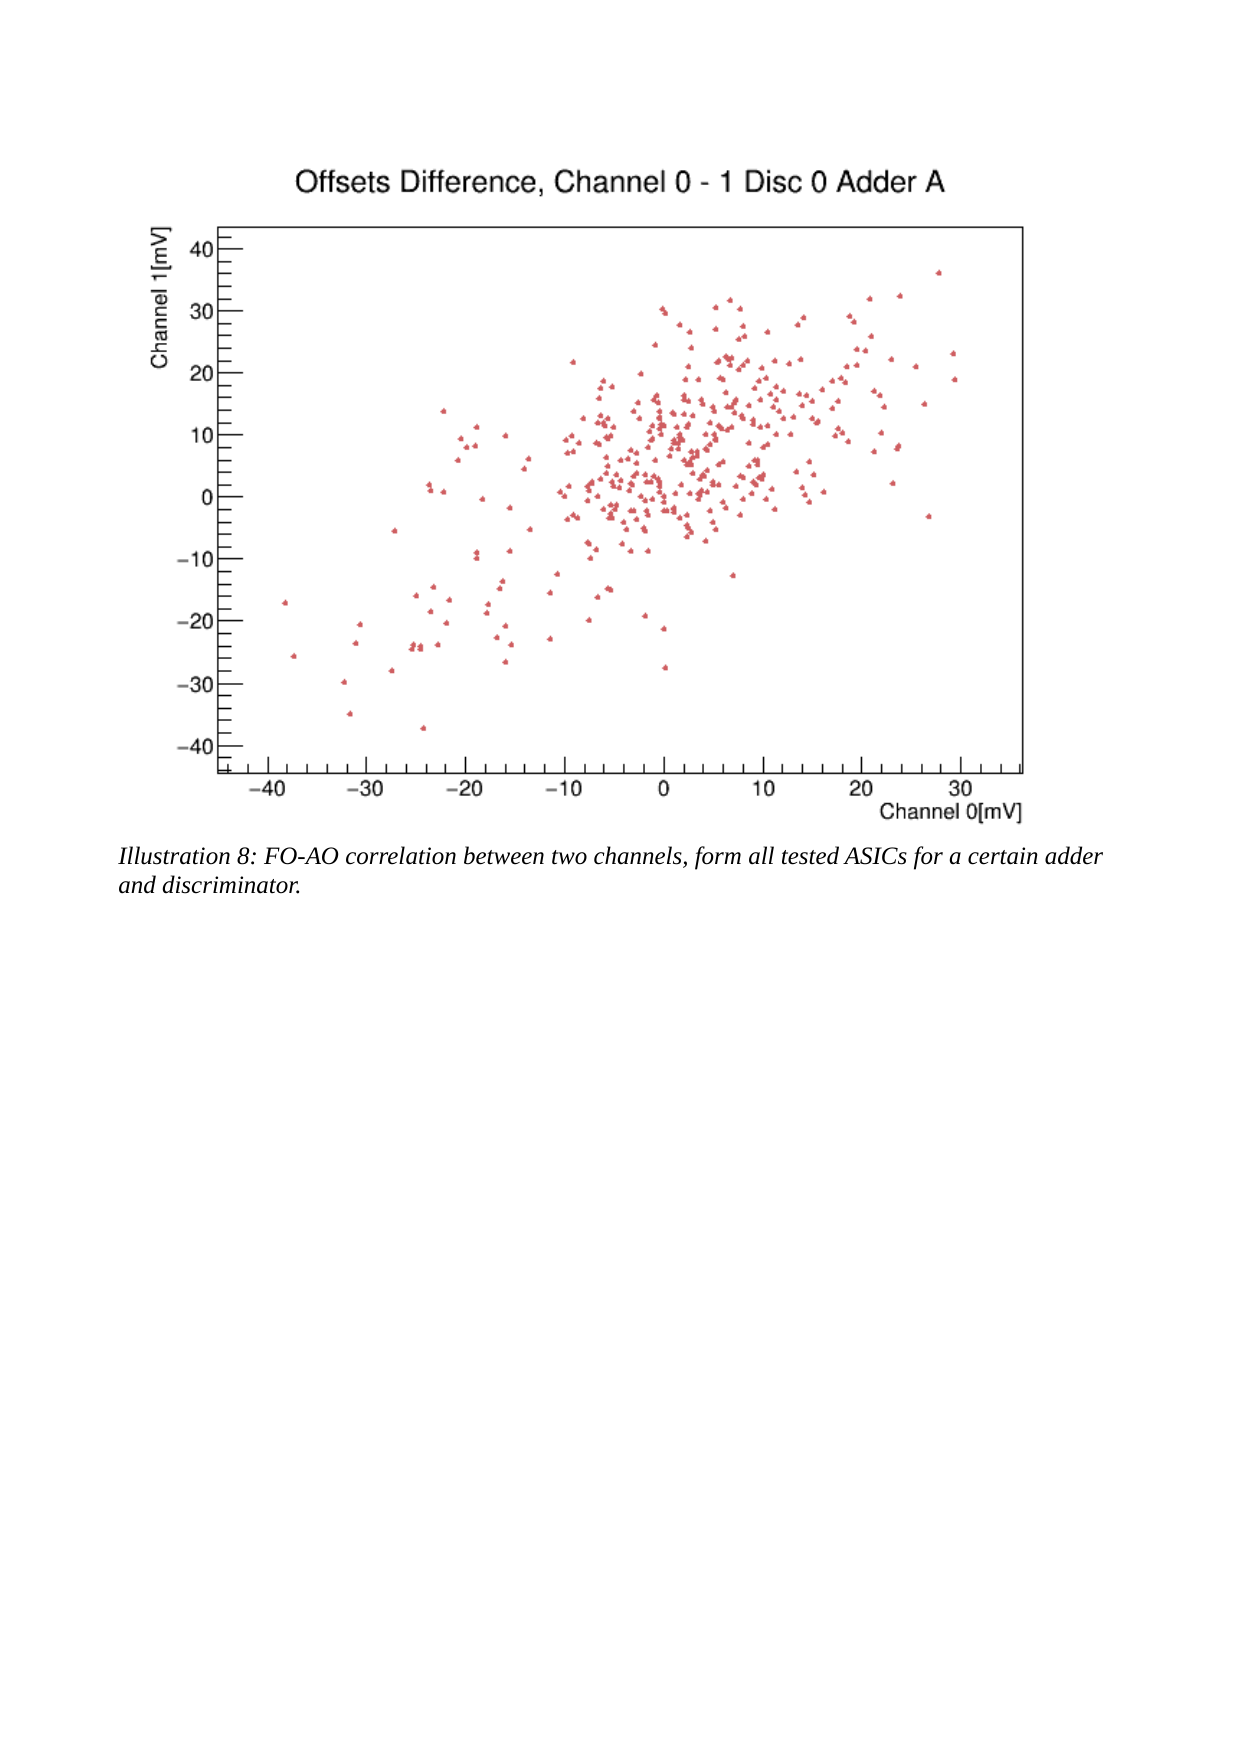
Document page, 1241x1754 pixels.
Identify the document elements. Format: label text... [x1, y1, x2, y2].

picture [118, 159, 1123, 842]
text Illustration 8: FO-AO correlation between two channels, form all tested ASICs for a certain adder and discriminator. [118, 842, 1122, 899]
